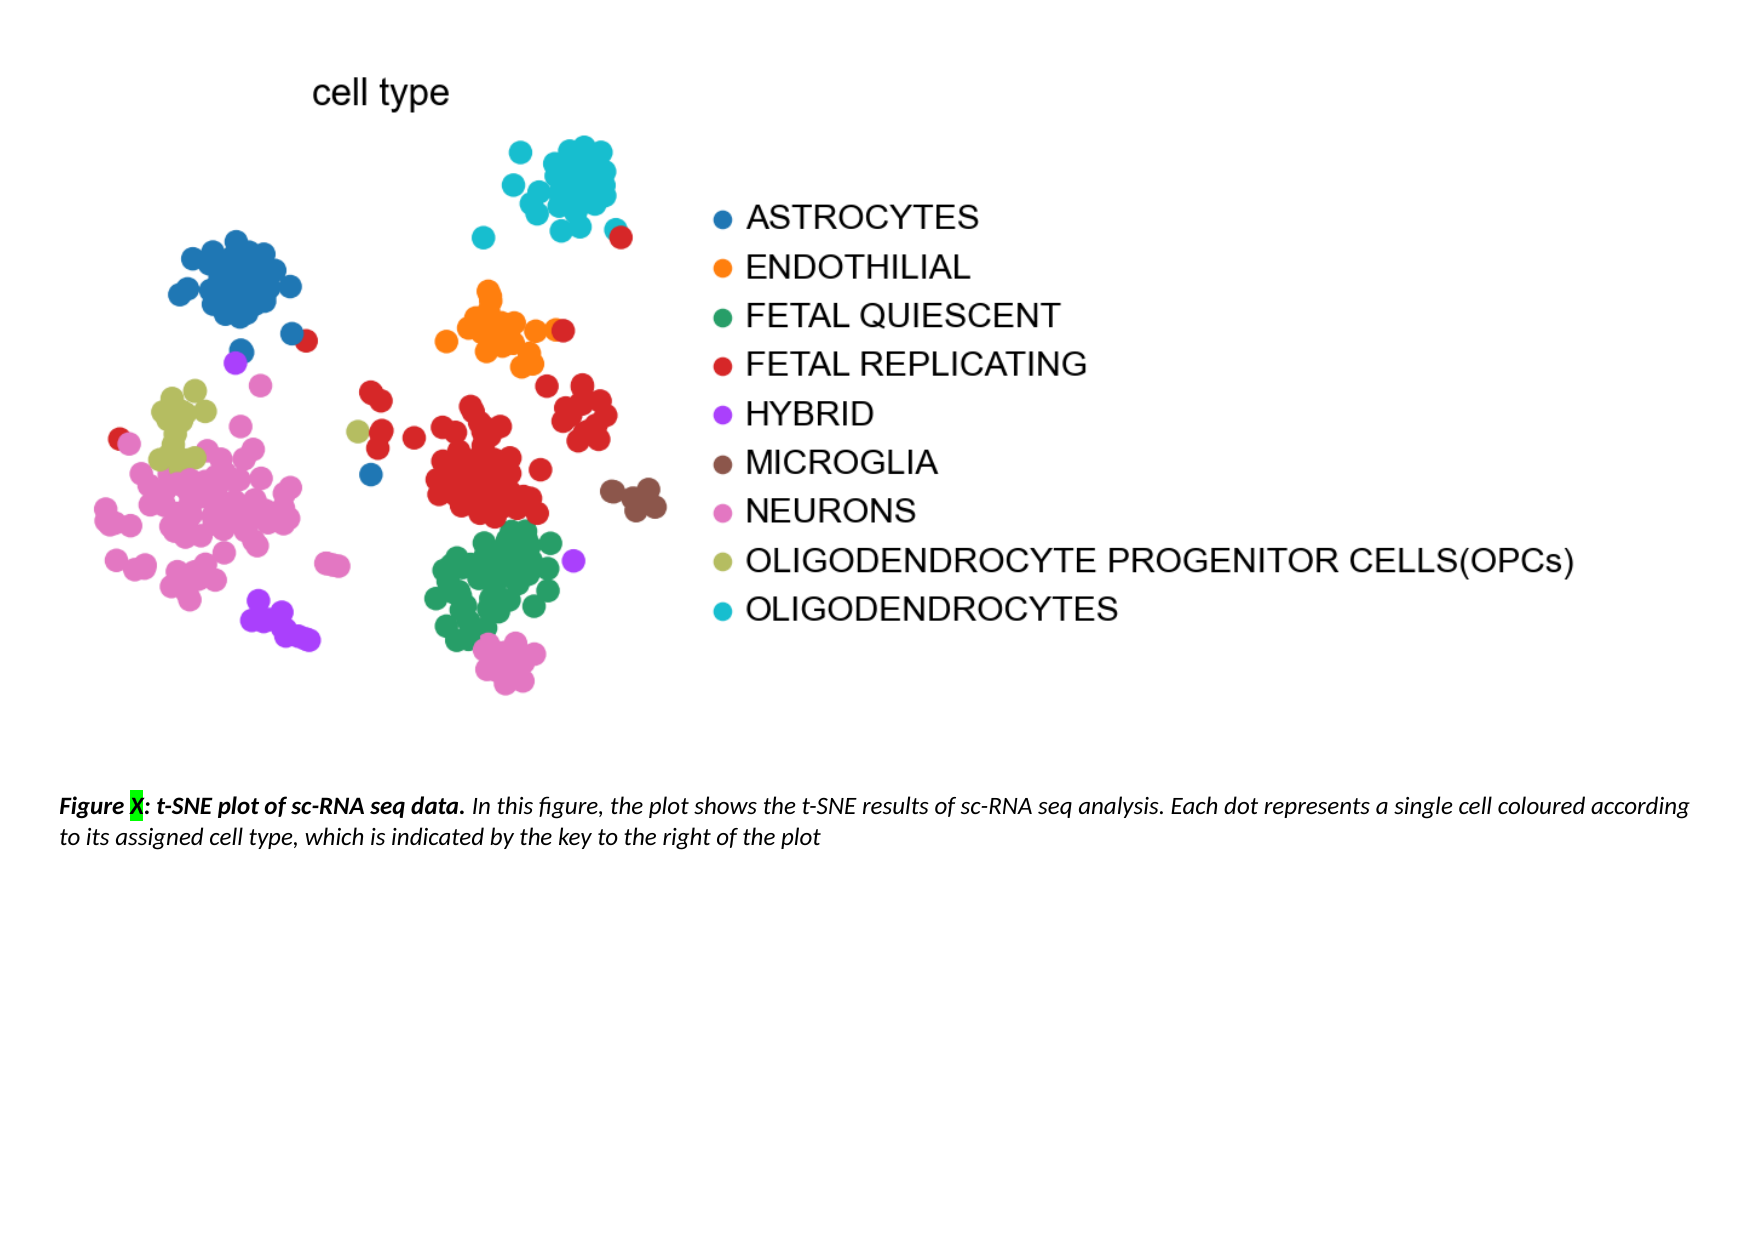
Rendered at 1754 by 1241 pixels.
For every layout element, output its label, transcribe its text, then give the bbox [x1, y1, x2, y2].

text Figure X: t-SNE plot of sc-RNA seq data. In this figure, the plot shows the t-SNE results of sc-RNA seq analysis. Each dot represents a single cell coloured according to its assigned cell type, which is indicated by the key to the right of the plot [59, 790, 1695, 851]
